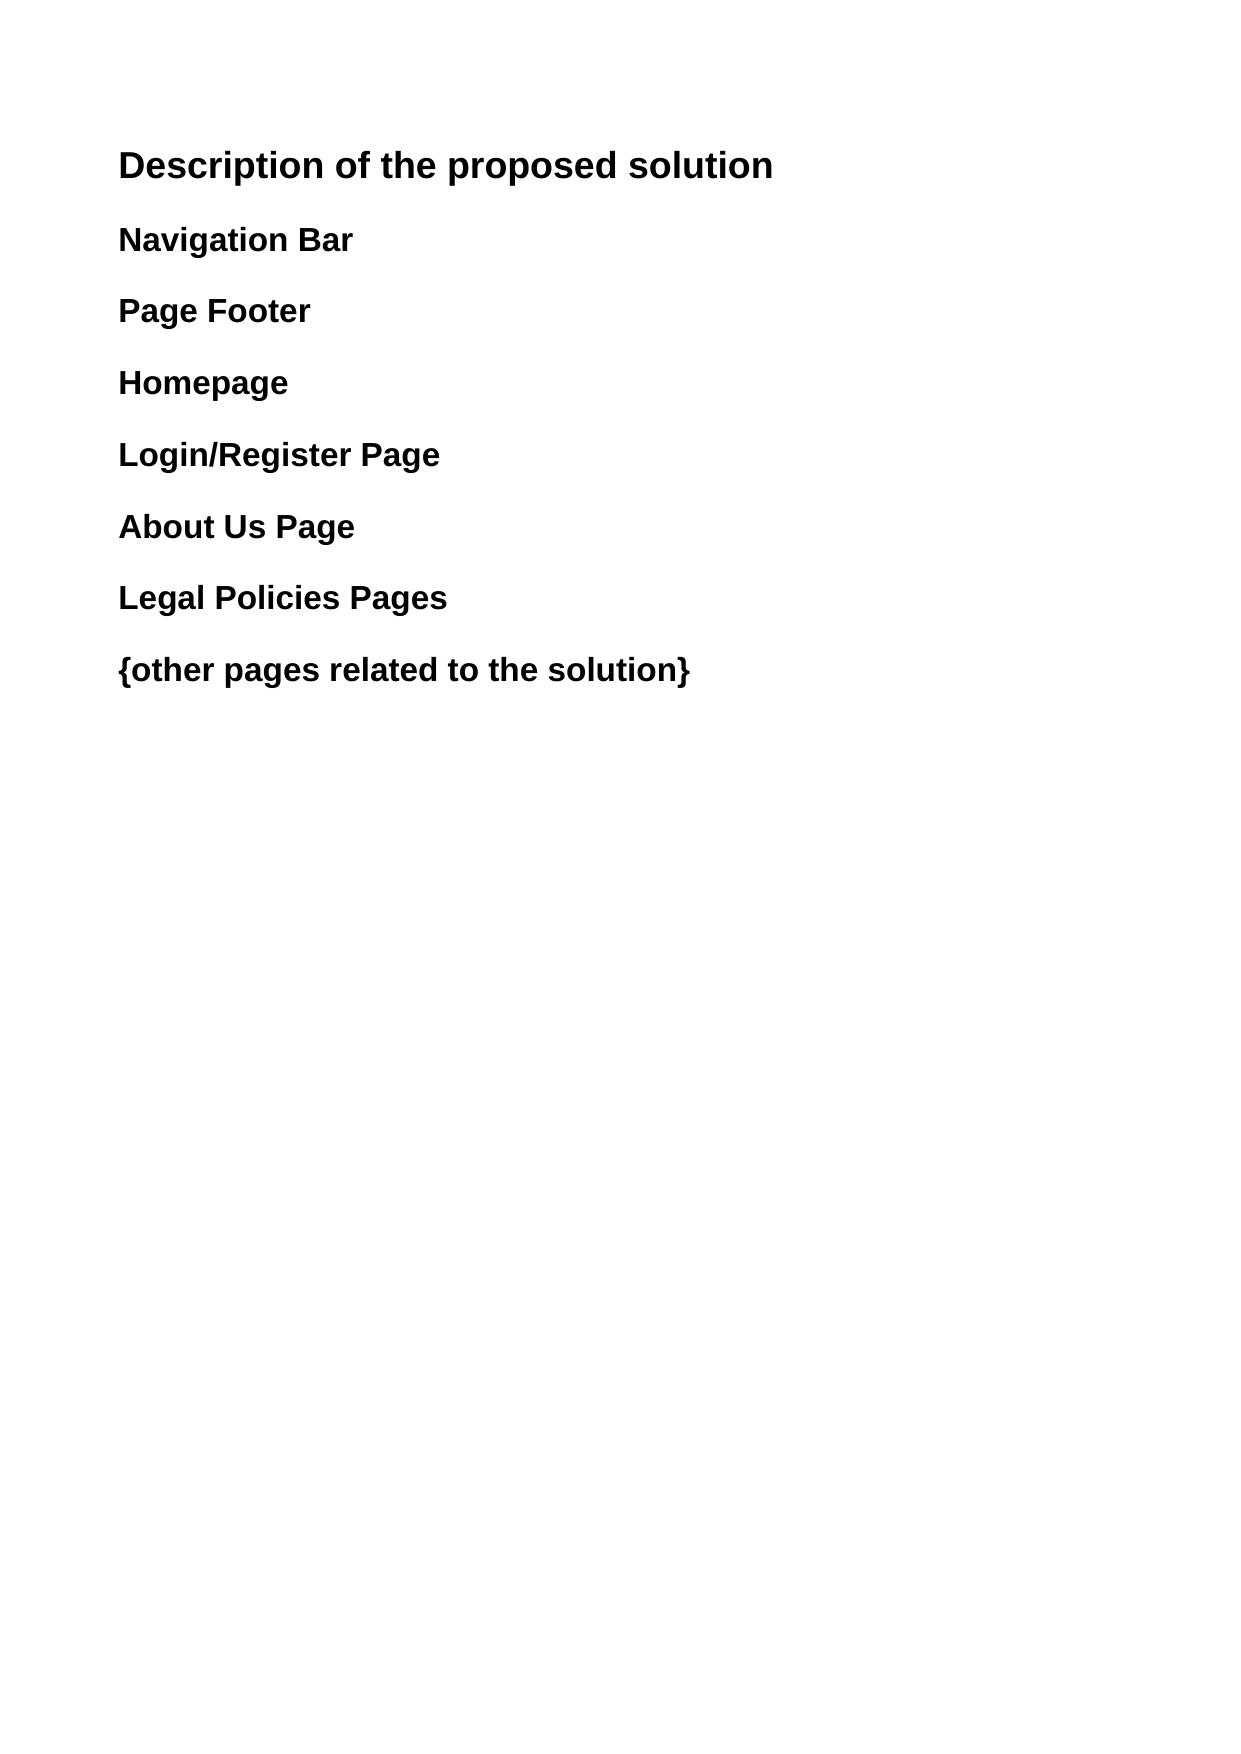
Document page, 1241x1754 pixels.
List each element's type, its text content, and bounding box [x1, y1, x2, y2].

subtitle Navigation Bar [118, 219, 1122, 258]
subtitle Page Footer [118, 291, 1122, 330]
subtitle Legal Policies Pages [118, 578, 1122, 617]
subtitle Description of the proposed solution [118, 143, 1122, 186]
subtitle About Us Page [118, 507, 1122, 545]
subtitle {other pages related to the solution} [118, 650, 1122, 689]
subtitle Login/Register Page [118, 435, 1122, 473]
subtitle Homepage [118, 363, 1122, 402]
